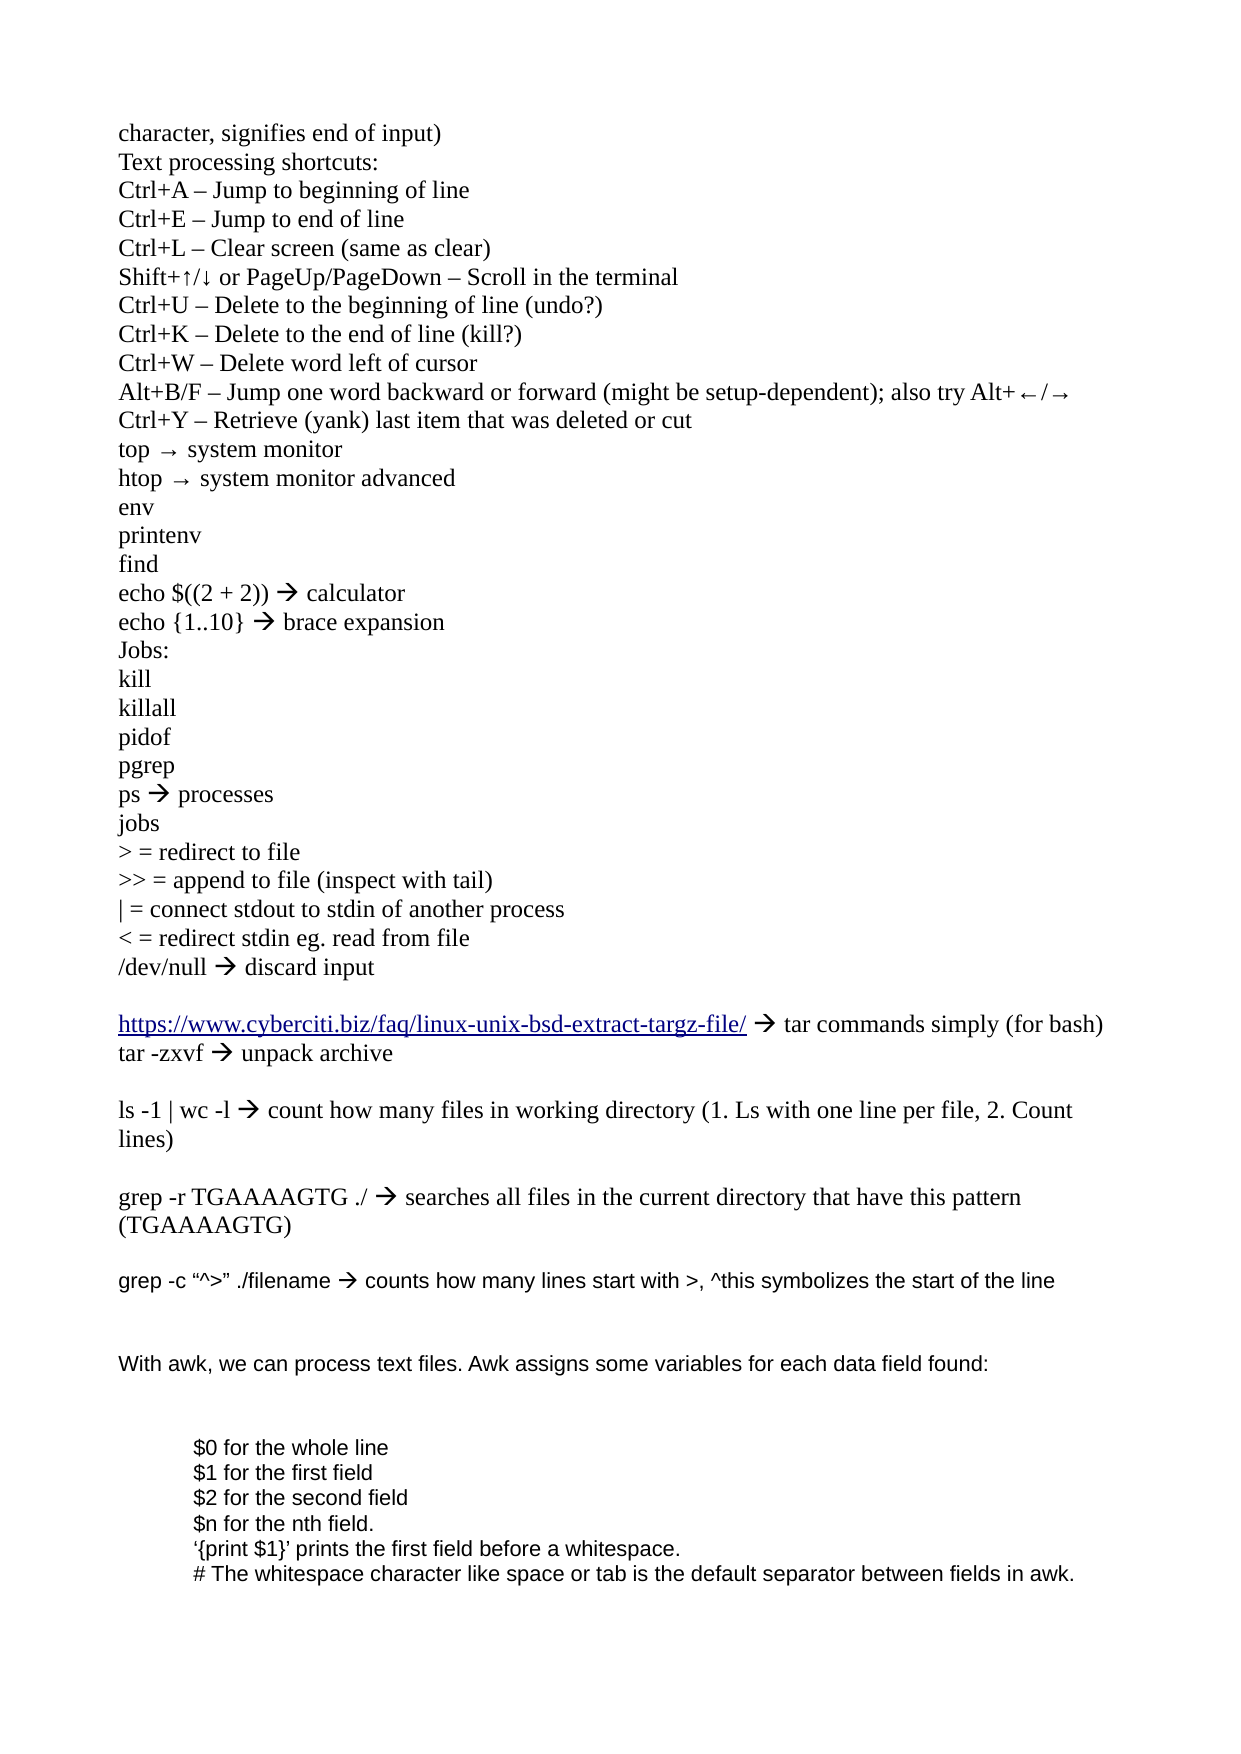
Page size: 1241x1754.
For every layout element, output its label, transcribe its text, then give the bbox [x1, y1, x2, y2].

text grep -r TGAAAAGTG ./  searches all files in the current directory that have this pattern (TGAAAAGTG) [118, 1182, 1122, 1239]
text Alt+B/F – Jump one word backward or forward (might be setup-dependent); also try Alt+←/→ [118, 377, 1122, 406]
text tar -zxvf  unpack archive [118, 1038, 1122, 1067]
text htop → system monitor advanced [118, 463, 1122, 492]
text /dev/null  discard input [118, 952, 1122, 981]
text Ctrl+W – Delete word left of cursor [118, 348, 1122, 377]
text With awk, we can process text files. Awk assigns some variables for each data field found: [118, 1351, 1122, 1376]
text $0 for the whole line $1 for the first field $2 for the second field $n for the nth field. ‘{print $1}’ prints the first field before a whitespace. # The whitespace character like space or tab is the default separator between fields in awk. [193, 1435, 1122, 1586]
text Ctrl+Y – Retrieve (yank) last item that was deleted or cut [118, 406, 1122, 434]
text Shift+↑/↓ or PageUp/PageDown – Scroll in the terminal [118, 262, 1122, 291]
text ps  processes [118, 779, 1122, 808]
text Text processing shortcuts: [118, 147, 1122, 176]
text env [118, 492, 1122, 521]
text ls -1 | wc -l  count how many files in working directory (1. Ls with one line per file, 2. Count lines) [118, 1096, 1122, 1153]
text > = redirect to file [118, 837, 1122, 866]
text Ctrl+E – Jump to end of line [118, 204, 1122, 233]
text echo {1..10}  brace expansion [118, 607, 1122, 636]
text jobs [118, 808, 1122, 837]
text | = connect stdout to stdin of another process [118, 894, 1122, 923]
text Ctrl+L – Clear screen (same as clear) [118, 233, 1122, 262]
text https://www.cyberciti.biz/faq/linux-unix-bsd-extract-targz-file/  tar commands simply (for bash) [118, 1009, 1122, 1038]
text < = redirect stdin eg. read from file [118, 923, 1122, 952]
text >> = append to file (inspect with tail) [118, 866, 1122, 894]
text killall [118, 693, 1122, 722]
text top → system monitor [118, 434, 1122, 463]
text pgrep [118, 751, 1122, 779]
text find [118, 549, 1122, 578]
text character, signifies end of input) [118, 118, 1122, 147]
text grep -c “^>” ./filename  counts how many lines start with >, ^this symbolizes the start of the line [118, 1268, 1122, 1293]
text pidof [118, 722, 1122, 751]
text Ctrl+U – Delete to the beginning of line (undo?) [118, 291, 1122, 319]
text echo $((2 + 2))  calculator [118, 578, 1122, 607]
text Jobs: [118, 636, 1122, 664]
text Ctrl+K – Delete to the end of line (kill?) [118, 319, 1122, 348]
text printenv [118, 521, 1122, 549]
text kill [118, 664, 1122, 693]
text Ctrl+A – Jump to beginning of line [118, 176, 1122, 204]
